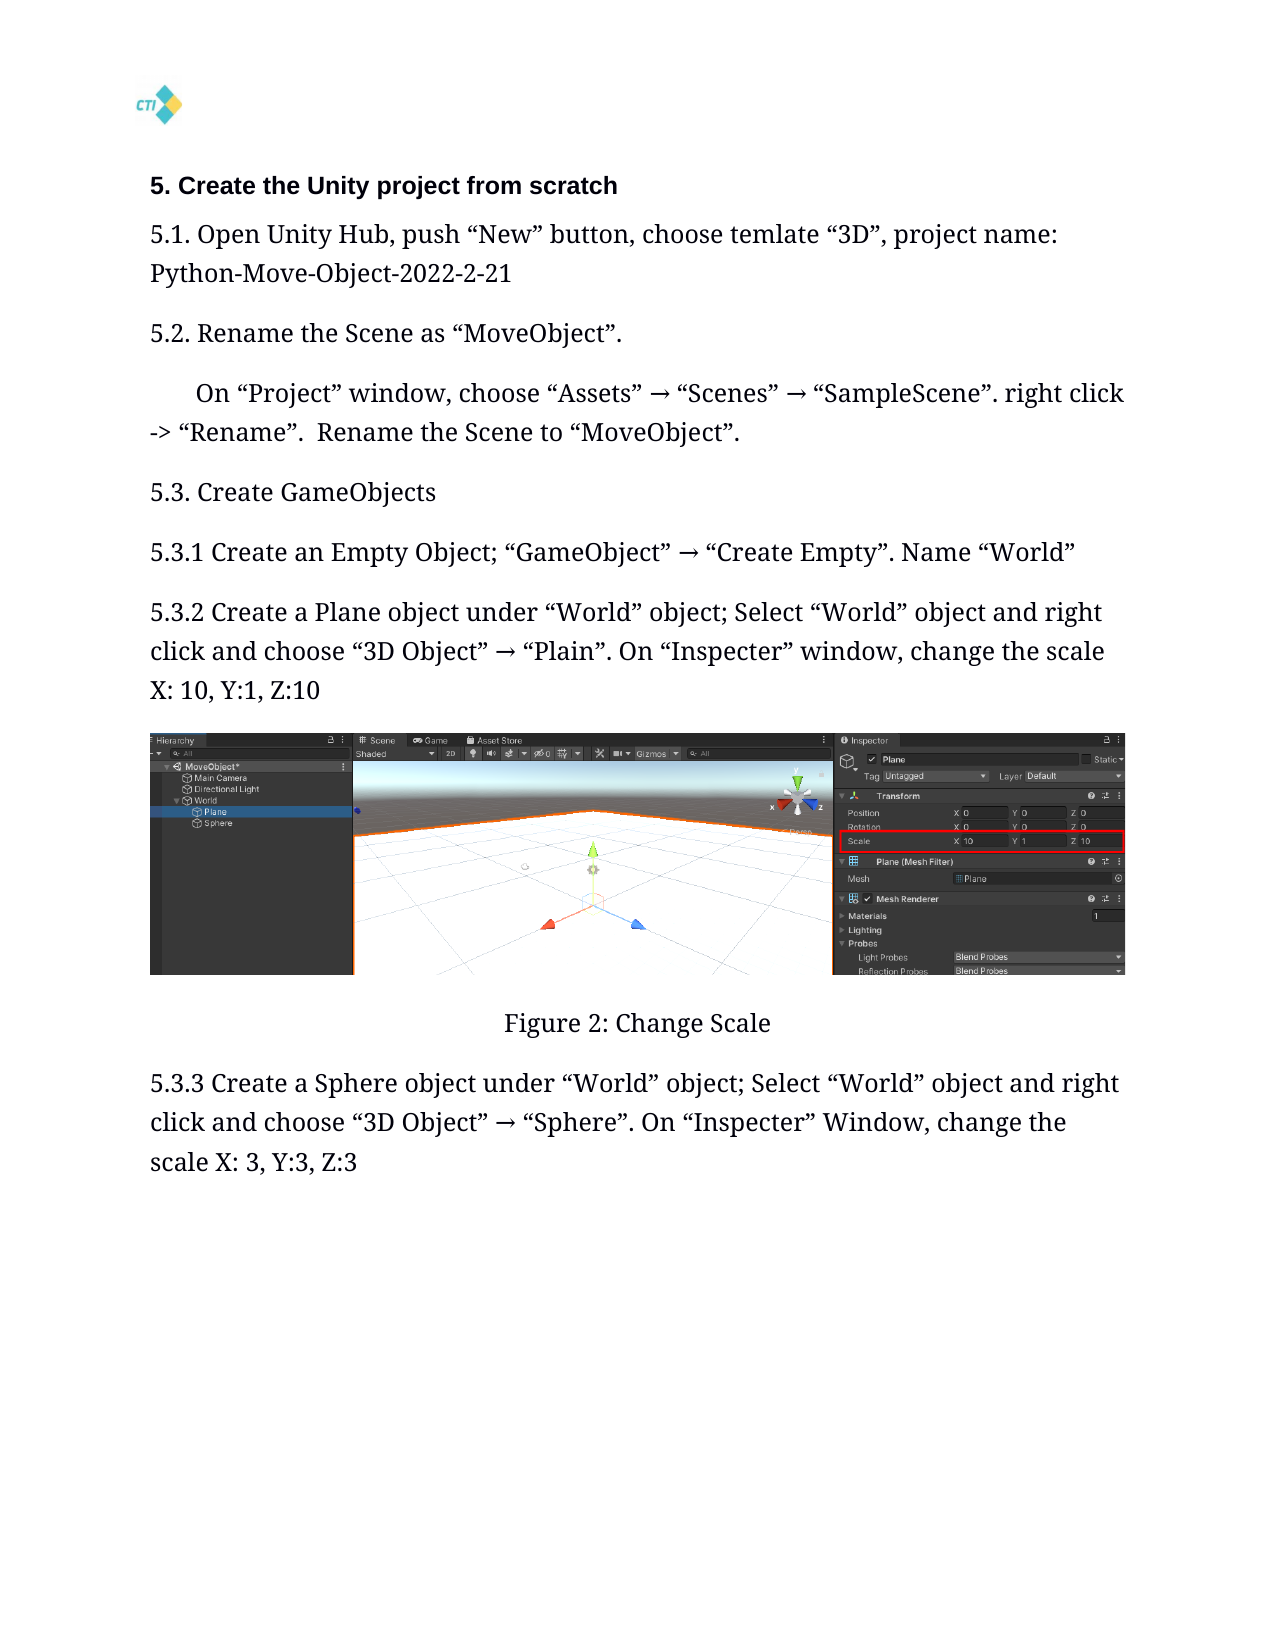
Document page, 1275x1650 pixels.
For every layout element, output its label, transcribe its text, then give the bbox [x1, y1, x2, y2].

text 5.3. Create GameObjects [150, 475, 1125, 509]
text 5.3.3 Create a Sphere object under “World” object; Select “World” object and right click and choose “3D Object” → “Sphere”. On “Inspecter” Window, change the scale X: 3, Y:3, Z:3 [150, 1066, 1125, 1178]
picture [150, 733, 1125, 975]
text 5.1. Open Unity Hub, push “New” button, choose temlate “3D”, project name: Python-Move-Object-2022-2-21 [150, 216, 1125, 289]
text 5.3.1 Create an Empty Object; “GameObject” → “Create Empty”. Name “World” [150, 535, 1125, 569]
picture [134, 75, 183, 126]
subtitle 5. Create the Unity project from scratch [150, 171, 1125, 199]
text On “Project” window, choose “Assets” → “Scenes” → “SampleScene”. right click -> “Rename”. Rename the Scene to “MoveObject”. [150, 376, 1125, 449]
text 5.2. Rename the Scene as “MoveObject”. [150, 316, 1125, 349]
text Figure 2: Change Scale [150, 975, 1125, 1040]
text 5.3.2 Create a Plane object under “World” object; Select “World” object and right click and choose “3D Object” → “Plain”. On “Inspecter” window, change the scale X: 10, Y:1, Z:10 [150, 595, 1125, 707]
